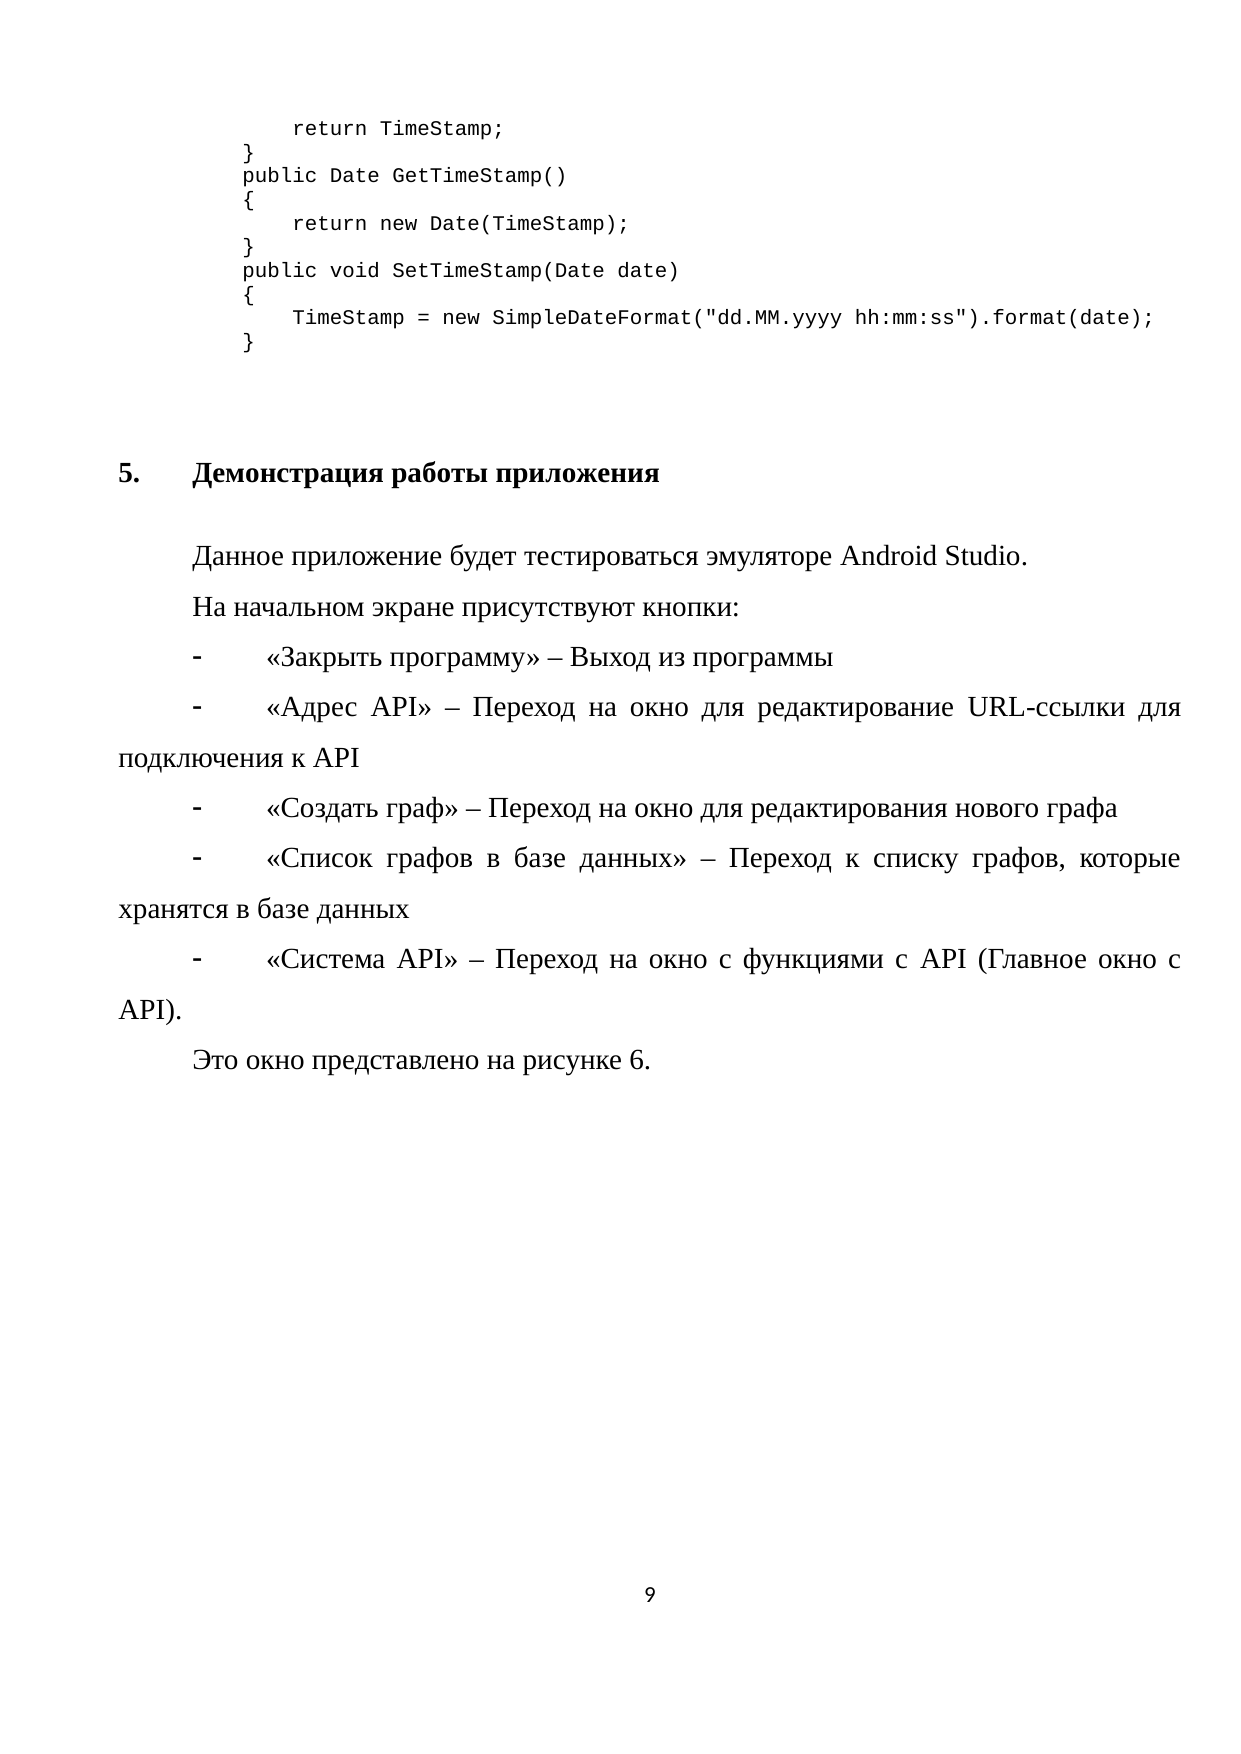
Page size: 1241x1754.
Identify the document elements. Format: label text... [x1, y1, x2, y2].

text public void SetTimeStamp(Date date) [118, 260, 1181, 284]
list «Создать граф» – Переход на окно для редактирования нового графа [118, 790, 1181, 824]
text Данное приложение будет тестироваться эмуляторе Android Studio. [118, 538, 1181, 572]
text Это окно представлено на рисунке 6. [118, 1042, 1181, 1076]
list «Система API» – Переход на окно с функциями с API (Главное окно с API). [118, 941, 1181, 1025]
list Демонстрация работы приложения [118, 455, 1181, 488]
text } [118, 236, 1181, 260]
text } [118, 142, 1181, 165]
text return new Date(TimeStamp); [118, 213, 1181, 236]
text { [118, 189, 1181, 213]
text public Date GetTimeStamp() [118, 165, 1181, 189]
text return TimeStamp; [118, 118, 1181, 142]
text На начальном экране присутствуют кнопки: [118, 589, 1181, 622]
text TimeStamp = new SimpleDateFormat("dd.MM.yyyy hh:mm:ss").format(date); [118, 307, 1181, 331]
list «Список графов в базе данных» – Переход к списку графов, которые хранятся в базе данных [118, 841, 1181, 924]
text { [118, 284, 1181, 307]
list «Закрыть программу» – Выход из программы [118, 639, 1181, 673]
text } [118, 331, 1181, 354]
list «Адрес API» – Переход на окно для редактирование URL-ссылки для подключения к API [118, 689, 1181, 773]
